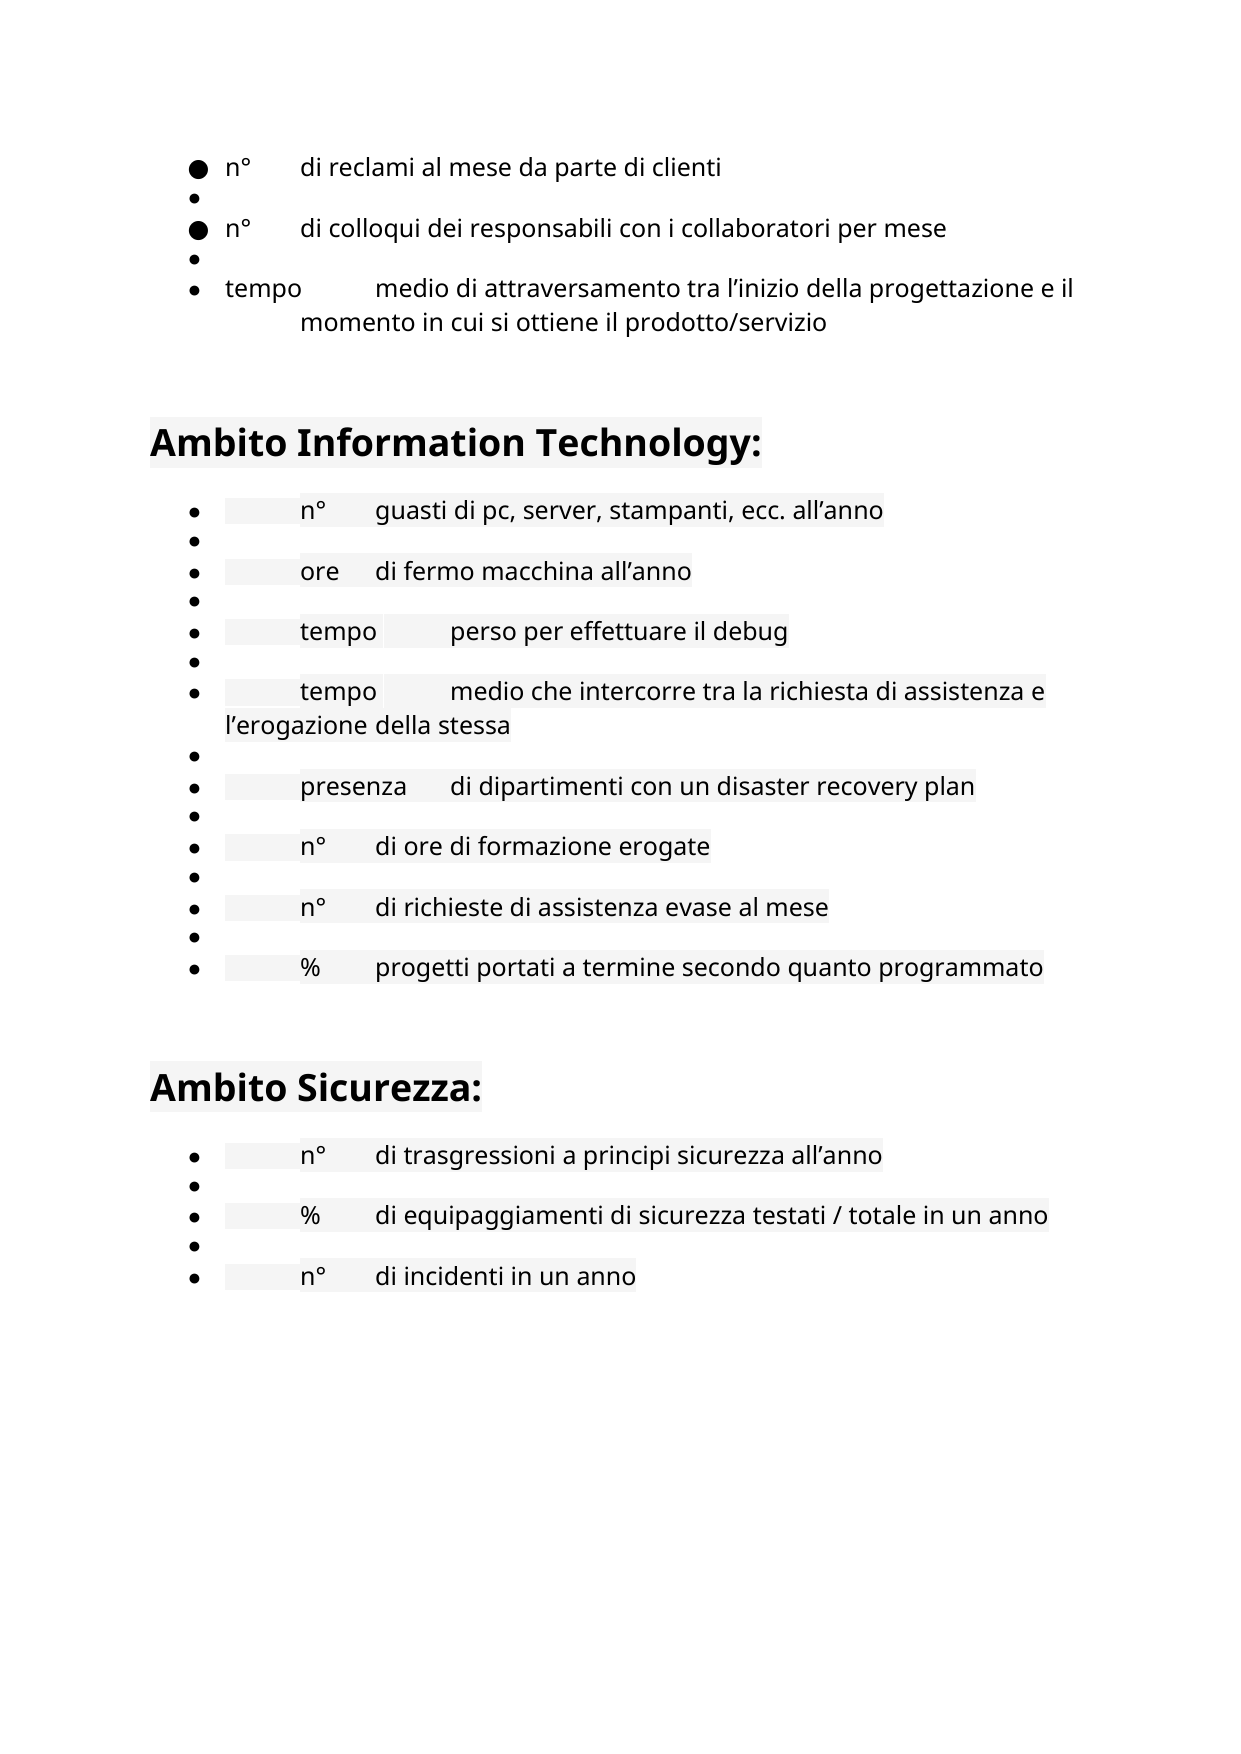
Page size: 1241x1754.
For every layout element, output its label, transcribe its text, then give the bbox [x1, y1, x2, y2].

list n° di richieste di assistenza evase al mese [187, 889, 1090, 923]
list n° di ore di formazione erogate [187, 829, 1090, 863]
list % progetti portati a termine secondo quanto programmato [187, 950, 1090, 984]
list tempo perso per effettuare il debug [187, 613, 1090, 648]
list % di equipaggiamenti di sicurezza testati / totale in un anno [187, 1198, 1090, 1232]
list tempo medio che intercorre tra la richiesta di assistenza e l’erogazione della stessa [187, 674, 1090, 742]
list n° di reclami al mese da parte di clienti [187, 150, 1090, 184]
list n° di colloqui dei responsabili con i collaboratori per mese [187, 210, 1090, 244]
list ore di fermo macchina all’anno [187, 553, 1090, 587]
text Ambito Information Technology: [150, 417, 1090, 468]
list n° di trasgressioni a principi sicurezza all’anno [187, 1137, 1090, 1172]
list presenza di dipartimenti con un disaster recovery plan [187, 768, 1090, 802]
list n° guasti di pc, server, stampanti, ecc. all’anno [187, 493, 1090, 527]
list n° di incidenti in un anno [187, 1258, 1090, 1292]
list tempo medio di attraversamento tra l’inizio della progettazione e il momento in cui si ottiene il prodotto/servizio [187, 271, 1090, 339]
text Ambito Sicurezza: [150, 1061, 1090, 1112]
